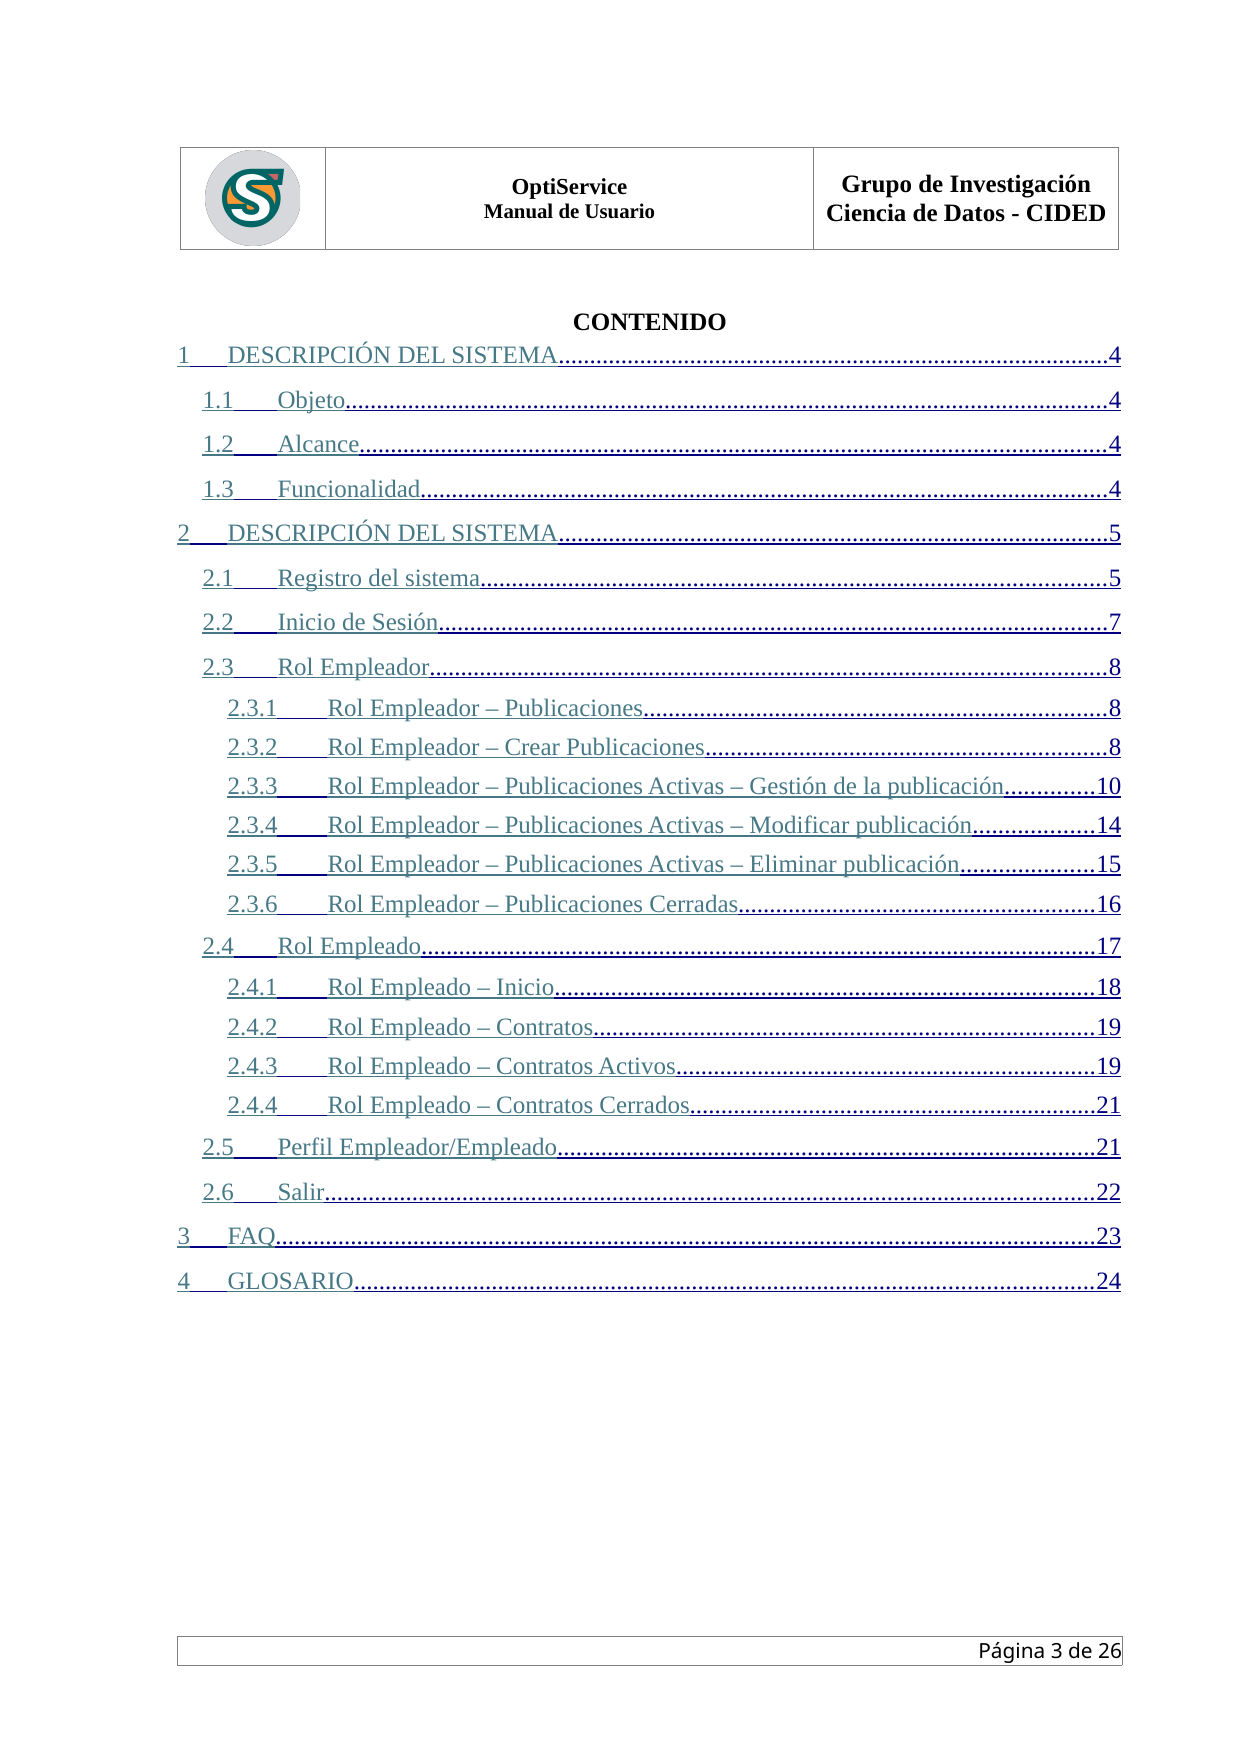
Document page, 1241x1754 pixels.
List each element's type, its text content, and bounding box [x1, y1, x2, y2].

text 2.4.1 Rol Empleado – Inicio 18 [227, 972, 1122, 1001]
text 2.2 Inicio de Sesión 7 [202, 604, 1122, 638]
text 1.1 Objeto 4 [202, 382, 1122, 416]
text 3 FAQ 23 [177, 1218, 1122, 1252]
text 1 DESCRIPCIÓN DEL SISTEMA 4 [177, 337, 1122, 371]
text 2.4.2 Rol Empleado – Contratos 19 [227, 1012, 1122, 1040]
text 2.4 Rol Empleado 17 [202, 928, 1122, 962]
text 2.3 Rol Empleador 8 [202, 648, 1122, 682]
text 4 GLOSARIO 24 [177, 1262, 1122, 1297]
text CONTENIDO [177, 307, 1122, 335]
text 2.3.4 Rol Empleador – Publicaciones Activas – Modificar publicación 14 [227, 810, 1122, 839]
text 1.3 Funcionalidad 4 [202, 471, 1122, 504]
text 2.6 Salir 22 [202, 1173, 1122, 1208]
text 2.4.4 Rol Empleado – Contratos Cerrados 21 [227, 1090, 1122, 1119]
text 2.3.2 Rol Empleador – Crear Publicaciones 8 [227, 732, 1122, 761]
text 2.3.6 Rol Empleador – Publicaciones Cerradas 16 [227, 889, 1122, 917]
text 1.2 Alcance 4 [202, 426, 1122, 460]
text 2.5 Perfil Empleador/Empleado 21 [202, 1129, 1122, 1163]
text 2.3.1 Rol Empleador – Publicaciones 8 [227, 693, 1122, 722]
text 2.1 Registro del sistema 5 [202, 559, 1122, 593]
text 2.3.5 Rol Empleador – Publicaciones Activas – Eliminar publicación 15 [227, 849, 1122, 878]
text 2.3.3 Rol Empleador – Publicaciones Activas – Gestión de la publicación 10 [227, 771, 1122, 800]
text 2 DESCRIPCIÓN DEL SISTEMA 5 [177, 515, 1122, 549]
text 2.4.3 Rol Empleado – Contratos Activos 19 [227, 1051, 1122, 1079]
